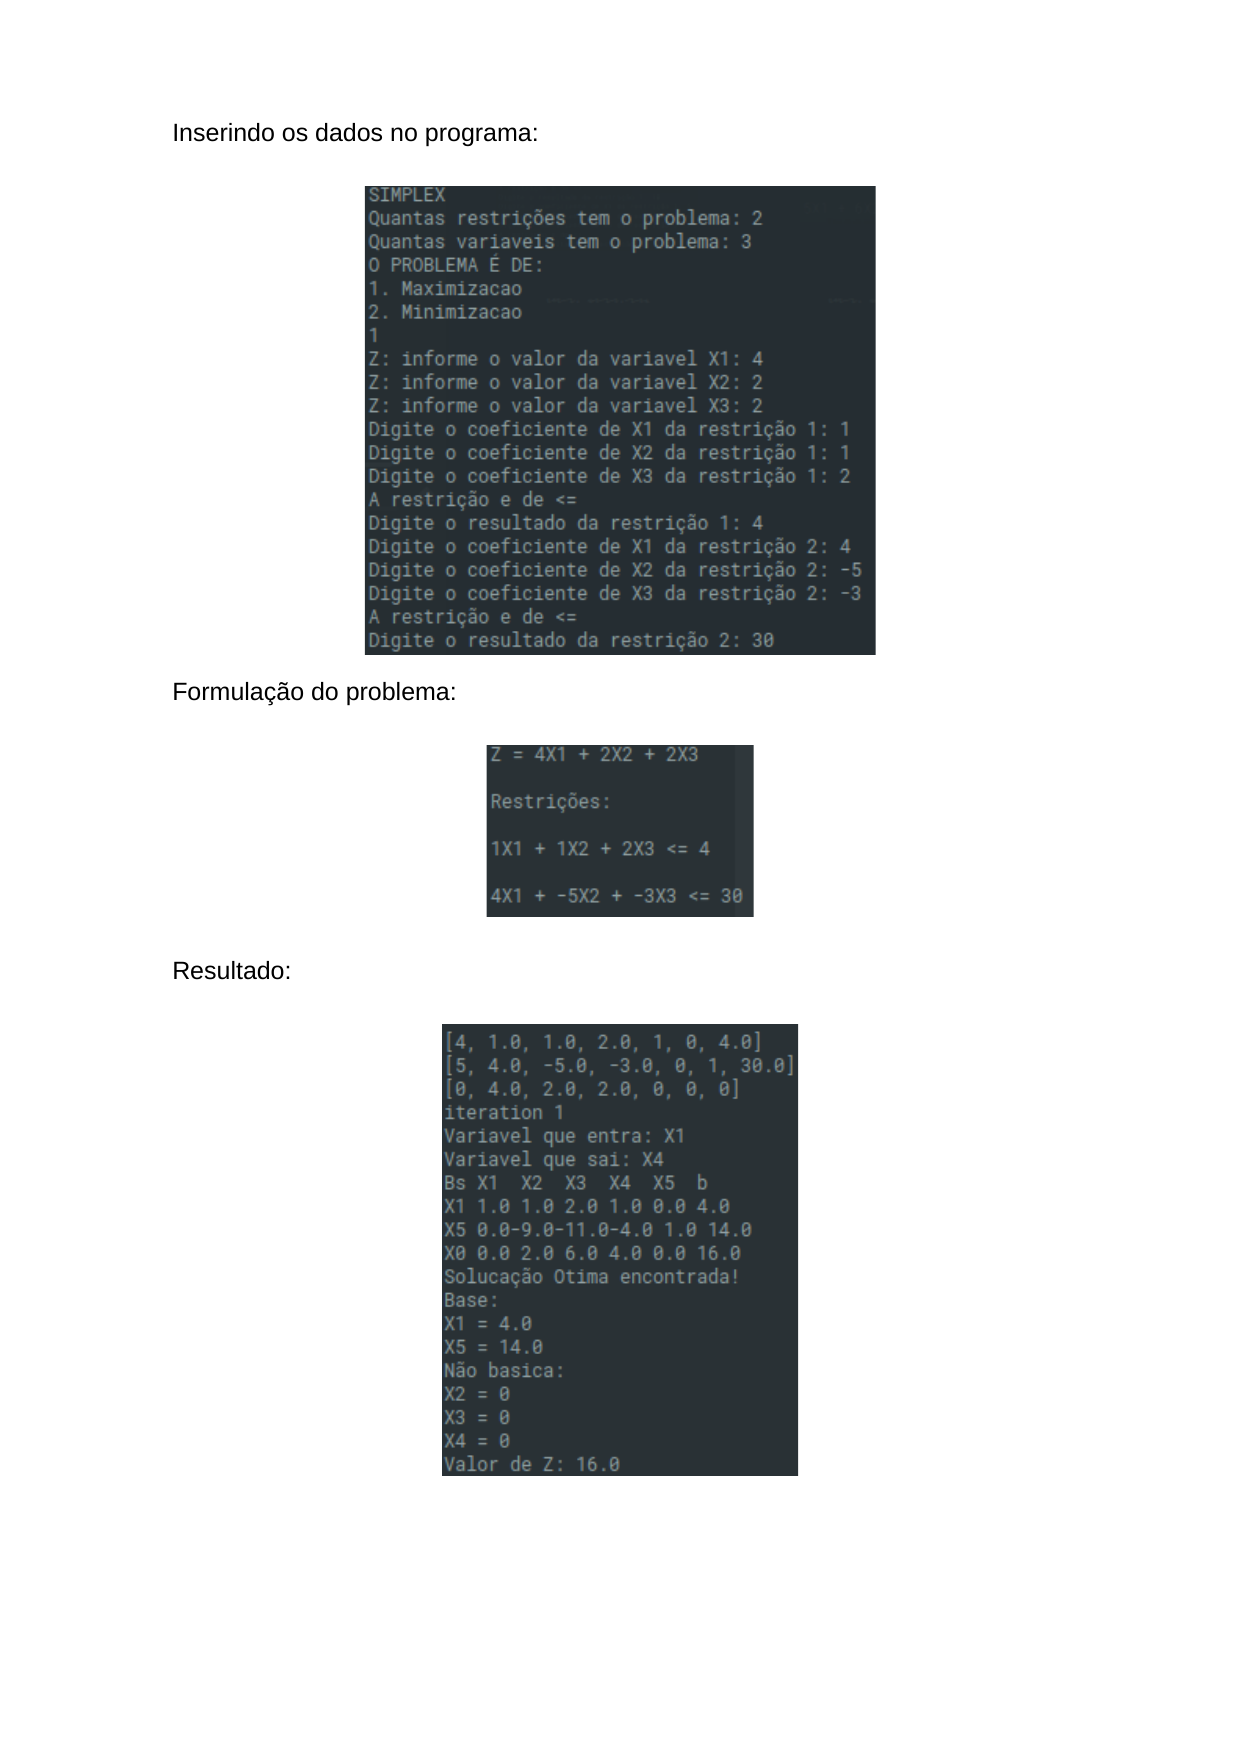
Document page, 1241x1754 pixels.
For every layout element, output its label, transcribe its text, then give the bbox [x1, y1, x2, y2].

picture [364, 186, 876, 655]
picture [486, 745, 754, 917]
text Resultado: [118, 956, 1122, 985]
picture [442, 1024, 799, 1476]
text Inserindo os dados no programa: [118, 118, 1122, 147]
text Formulação do problema: [118, 677, 1122, 706]
